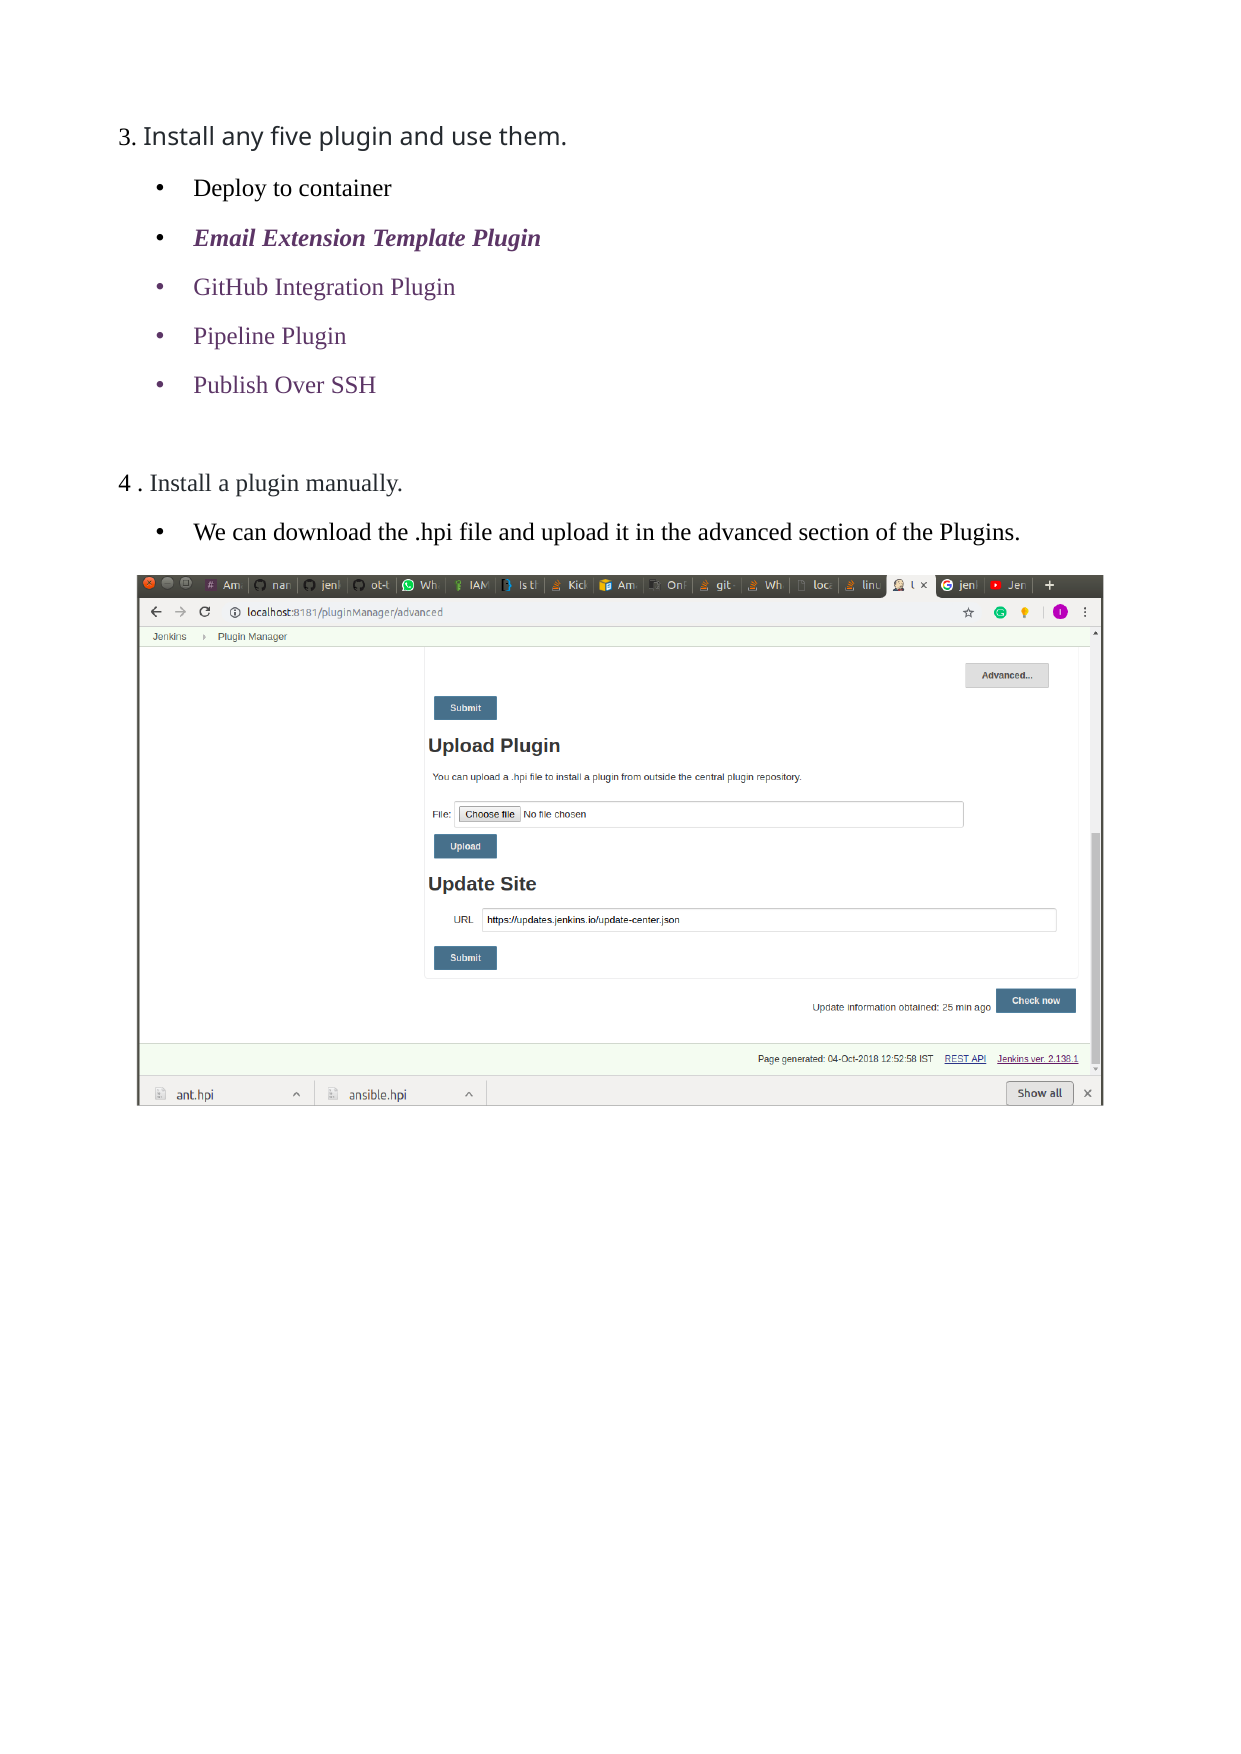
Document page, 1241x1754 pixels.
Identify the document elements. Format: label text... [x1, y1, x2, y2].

list Email Extension Template Plugin [156, 223, 1122, 251]
list Publish Over SSH [156, 370, 1122, 398]
list GitHub Integration Plugin [156, 272, 1122, 300]
list Pipeline Plugin [156, 321, 1122, 349]
list We can download the .hpi file and upload it in the advanced section of the Plugins. [156, 517, 1122, 546]
text 4 . Install a plugin manually. [118, 468, 1122, 497]
picture [136, 566, 1104, 1115]
text 3. Install any five plugin and use them. [118, 118, 1122, 152]
list Deploy to container [156, 173, 1122, 202]
